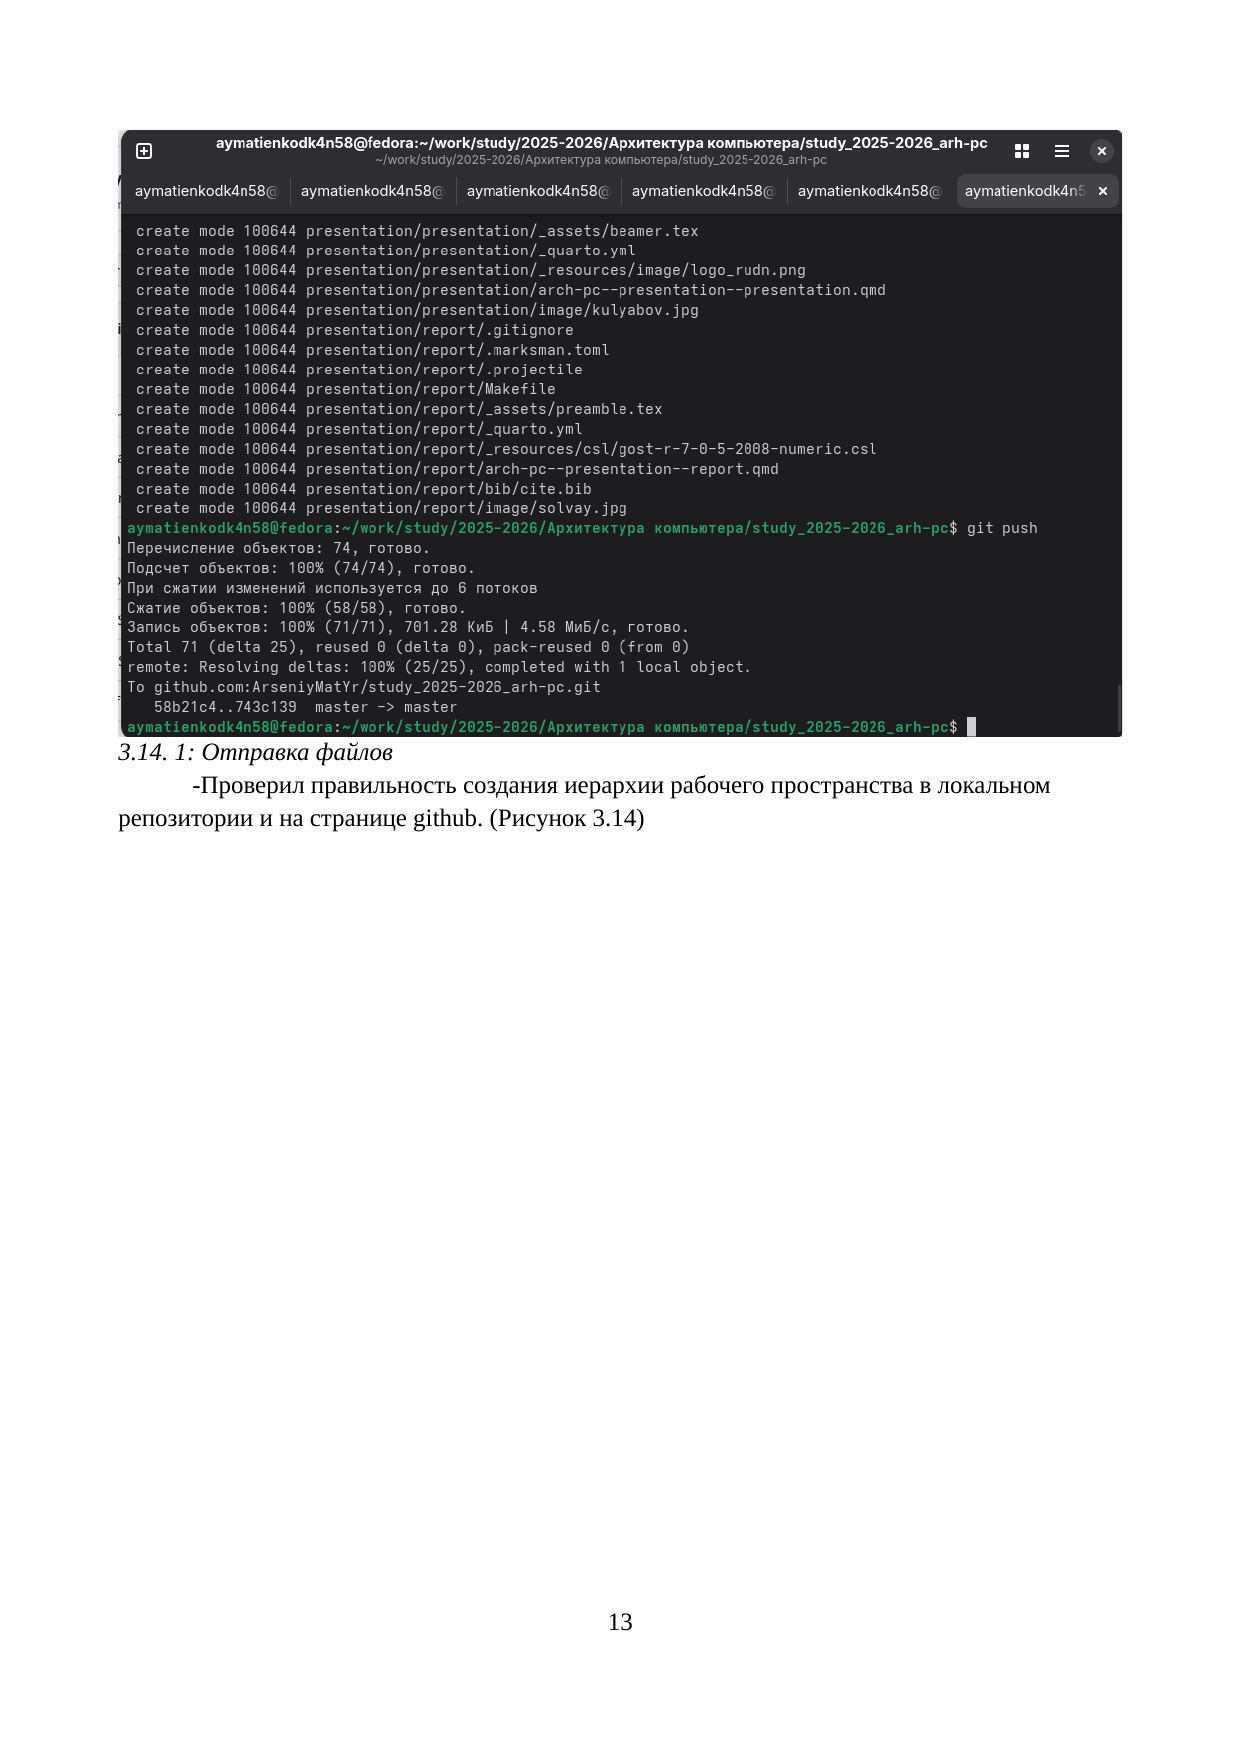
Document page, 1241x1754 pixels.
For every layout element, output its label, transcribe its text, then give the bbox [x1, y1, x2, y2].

text -Проверил правильность создания иерархии рабочего пространства в локальном репозитории и на странице github. (Рисунок 3.14) [118, 766, 1122, 832]
text [118, 118, 1122, 130]
text 3.14. 1: Отправка файлов [118, 737, 1122, 766]
picture [118, 130, 1123, 737]
